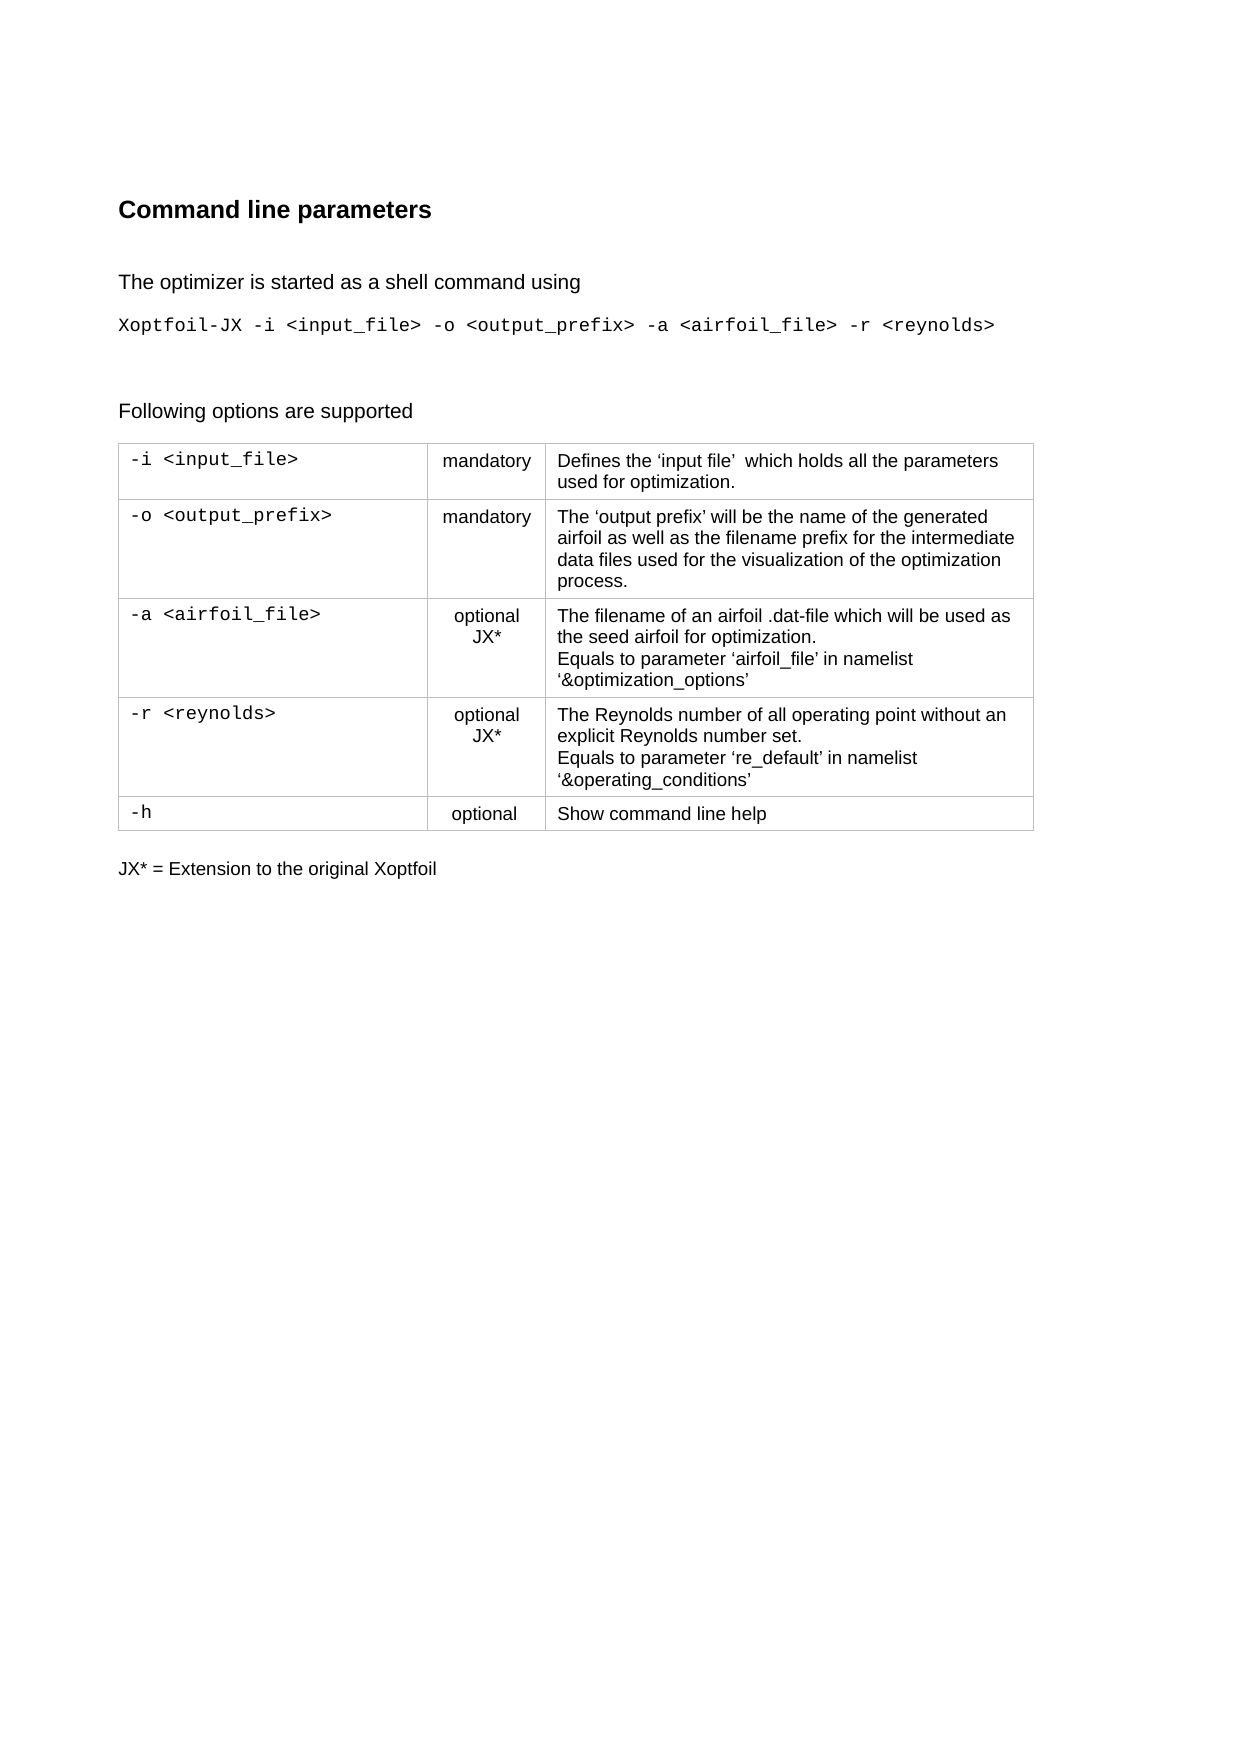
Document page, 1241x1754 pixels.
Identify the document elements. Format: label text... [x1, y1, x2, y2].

table_cell optional JX* [428, 599, 545, 697]
table_cell The filename of an airfoil .dat-file which will be used as the seed airfoil for optimization. Equals to parameter ‘airfoil_file’ in namelist ‘&optimization_options’ [546, 599, 1033, 697]
table_cell -a <airfoil_file> [119, 599, 427, 697]
text Xoptfoil-JX -i <input_file> -o <output_prefix> -a <airfoil_file> -r <reynolds> [118, 313, 1122, 337]
subtitle Command line parameters [118, 195, 1122, 224]
table_cell mandatory [428, 500, 545, 598]
table_cell optional JX* [428, 698, 545, 796]
table_header Defines the ‘input file’ which holds all the parameters used for optimization. [546, 444, 1033, 498]
text JX* = Extension to the original Xoptfoil [118, 831, 1122, 879]
table_header -i <input_file> [119, 444, 427, 498]
text Following options are supported [118, 399, 1122, 423]
table_cell optional [428, 797, 545, 830]
text The optimizer is started as a shell command using [118, 270, 1122, 294]
table_cell -r <reynolds> [119, 698, 427, 796]
table_cell The ‘output prefix’ will be the name of the generated airfoil as well as the filename prefix for the intermediate data files used for the visualization of the optimization process. [546, 500, 1033, 598]
table_cell The Reynolds number of all operating point without an explicit Reynolds number set. Equals to parameter ‘re_default’ in namelist ‘&operating_conditions’ [546, 698, 1033, 796]
table_header mandatory [428, 444, 545, 498]
table_cell -o <output_prefix> [119, 500, 427, 598]
table_cell Show command line help [546, 797, 1033, 830]
table_cell -h [119, 797, 427, 830]
